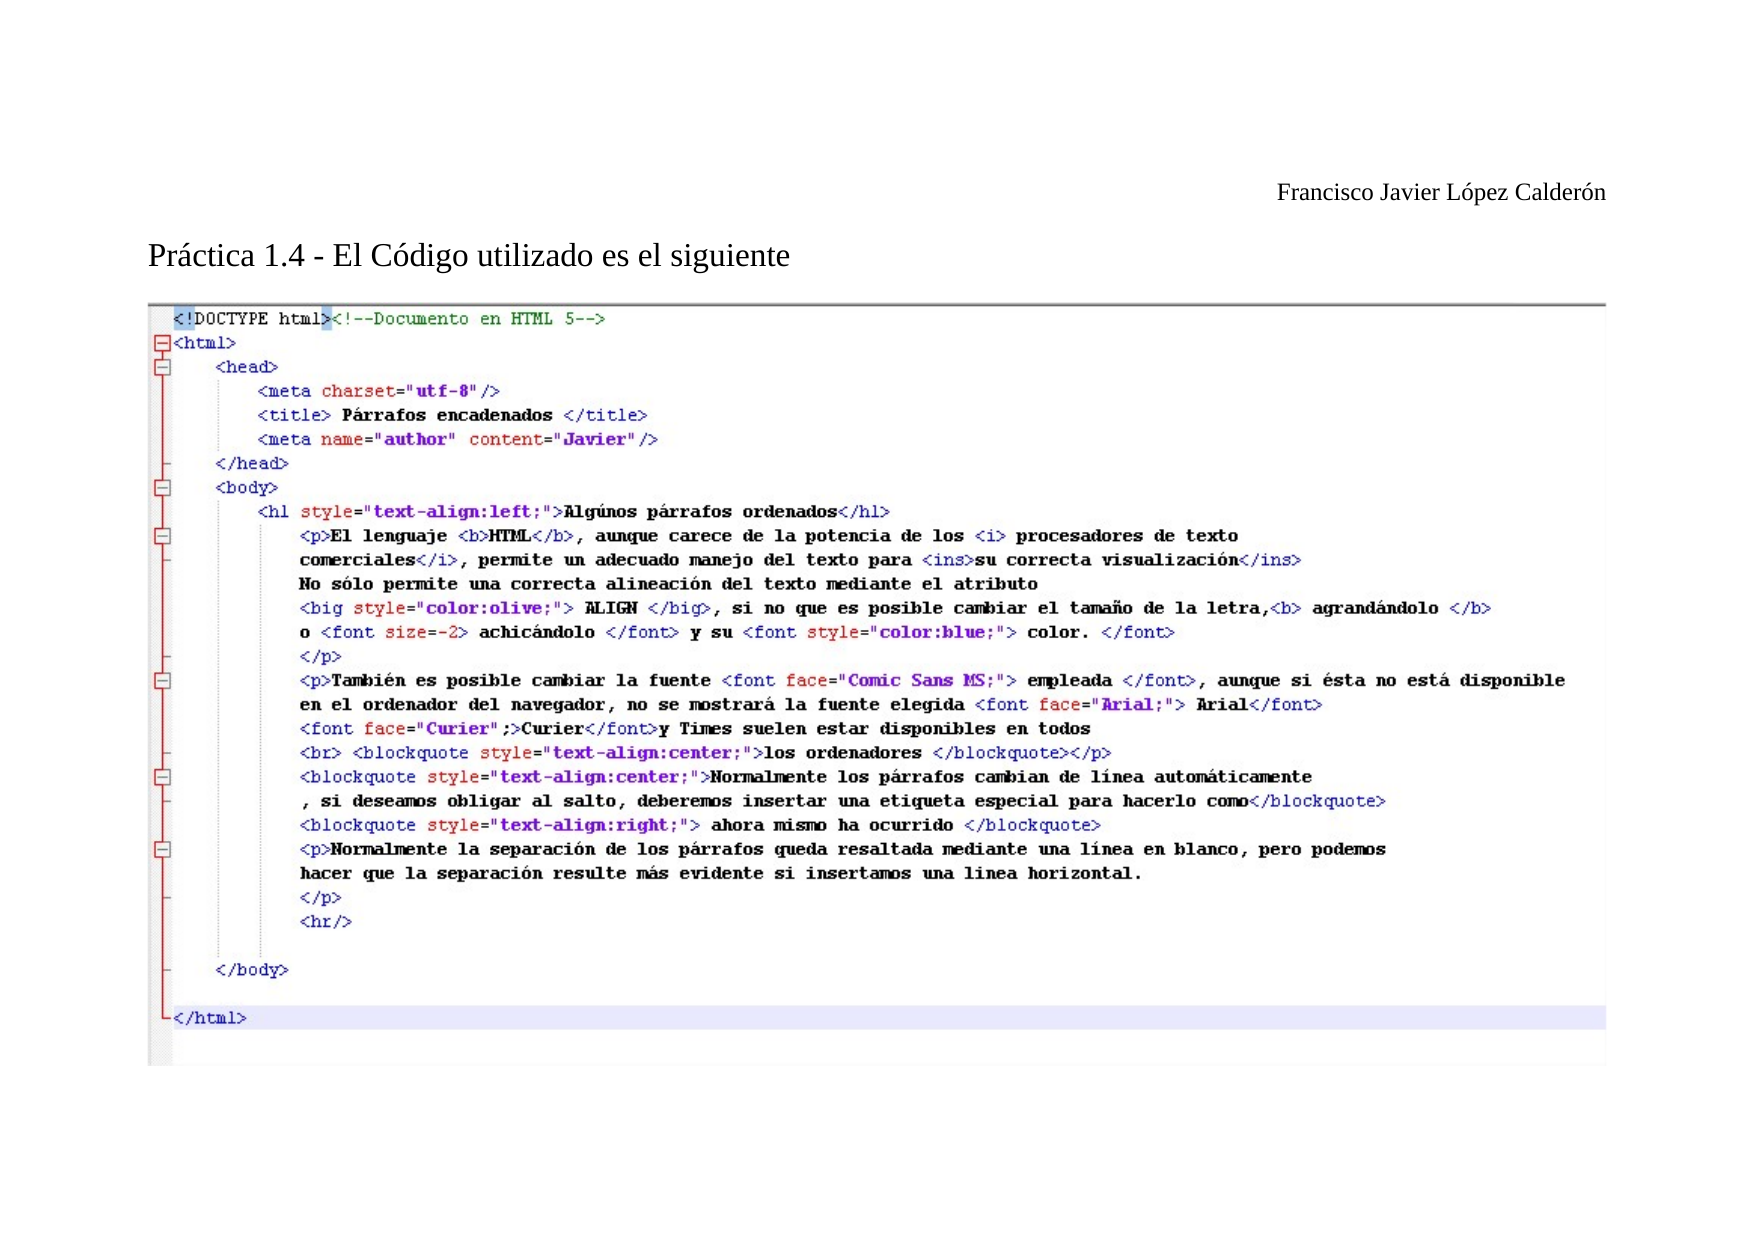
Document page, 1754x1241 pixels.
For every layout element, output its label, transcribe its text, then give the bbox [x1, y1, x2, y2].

picture [147, 302, 1607, 1066]
text Práctica 1.4 - El Código utilizado es el siguiente [148, 235, 1606, 274]
